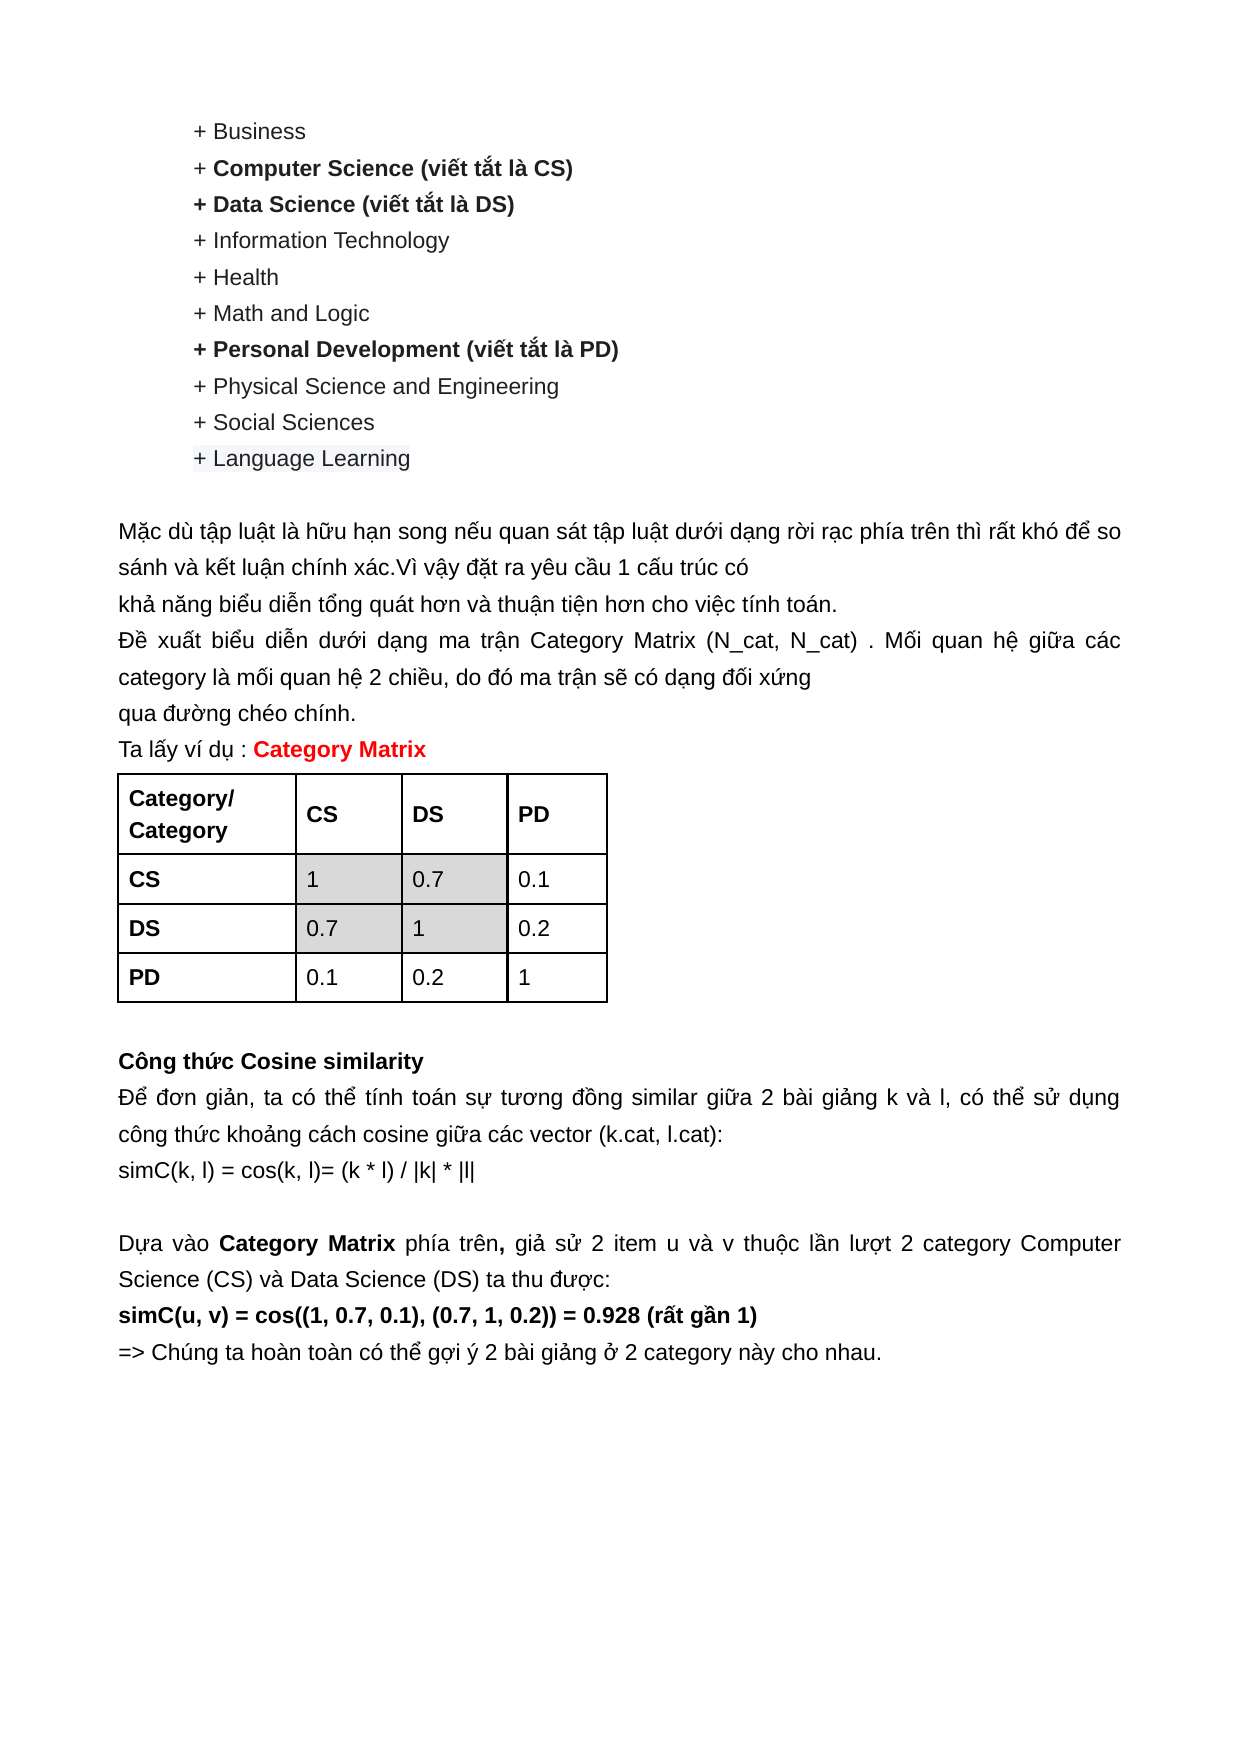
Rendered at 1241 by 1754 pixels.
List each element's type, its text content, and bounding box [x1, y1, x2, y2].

text Mặc dù tập luật là hữu hạn song nếu quan sát tập luật dưới dạng rời rạc phía trên thì rất khó để so sánh và kết luận chính xác.Vì vậy đặt ra yêu cầu 1 cấu trúc có [118, 518, 1122, 581]
text => Chúng ta hoàn toàn có thể gợi ý 2 bài giảng ở 2 category này cho nhau. [118, 1339, 1122, 1365]
text + Computer Science (viết tắt là CS) [193, 154, 1122, 181]
text Để đơn giản, ta có thể tính toán sự tương đồng similar giữa 2 bài giảng k và l, có thể sử dụng công thức khoảng cách cosine giữa các vector (k.cat, l.cat): [118, 1084, 1122, 1147]
text + Business [193, 118, 1122, 144]
table_cell 0.2 [509, 905, 606, 952]
text + Physical Science and Engineering [193, 373, 1122, 399]
text + Social Sciences [193, 409, 1122, 435]
table_cell CS [119, 855, 295, 903]
text + Personal Development (viết tắt là PD) [193, 336, 1122, 363]
text simC(k, l) = cos(k, l)= (k * l) / |k| * |l| [118, 1157, 1122, 1183]
table_cell DS [119, 905, 295, 952]
text khả năng biểu diễn tổng quát hơn và thuận tiện hơn cho việc tính toán. [118, 591, 1122, 617]
table_header Category/ Category [119, 775, 295, 853]
table_cell 1 [509, 954, 606, 1001]
table_cell PD [119, 954, 295, 1001]
text Dựa vào Category Matrix phía trên, giả sử 2 item u và v thuộc lần lượt 2 category Computer Science (CS) và Data Science (DS) ta thu được: [118, 1230, 1122, 1292]
text Công thức Cosine similarity [118, 1048, 1122, 1074]
text + Math and Logic [193, 300, 1122, 326]
text simC(u, v) = cos((1, 0.7, 0.1), (0.7, 1, 0.2)) = 0.928 (rất gần 1) [118, 1302, 1122, 1329]
table_cell 0.1 [509, 855, 606, 903]
text + Data Science (viết tắt là DS) [193, 191, 1122, 217]
text + Information Technology [193, 227, 1122, 253]
text Ta lấy ví dụ : Category Matrix [118, 736, 1122, 762]
table_cell 0.1 [297, 954, 401, 1001]
table_cell 0.7 [297, 905, 401, 952]
text + Language Learning [193, 445, 1122, 472]
text qua đường chéo chính. [118, 700, 1122, 726]
table_cell 1 [297, 855, 401, 903]
table_header CS [297, 775, 401, 853]
table_cell 0.2 [403, 954, 506, 1001]
table_header DS [403, 775, 506, 853]
text Đề xuất biểu diễn dưới dạng ma trận Category Matrix (N_cat, N_cat) . Mối quan hệ giữa các category là mối quan hệ 2 chiều, do đó ma trận sẽ có dạng đối xứng [118, 627, 1122, 690]
table_cell 0.7 [403, 855, 506, 903]
table_cell 1 [403, 905, 506, 952]
text + Health [193, 263, 1122, 290]
table_header PD [509, 775, 606, 853]
